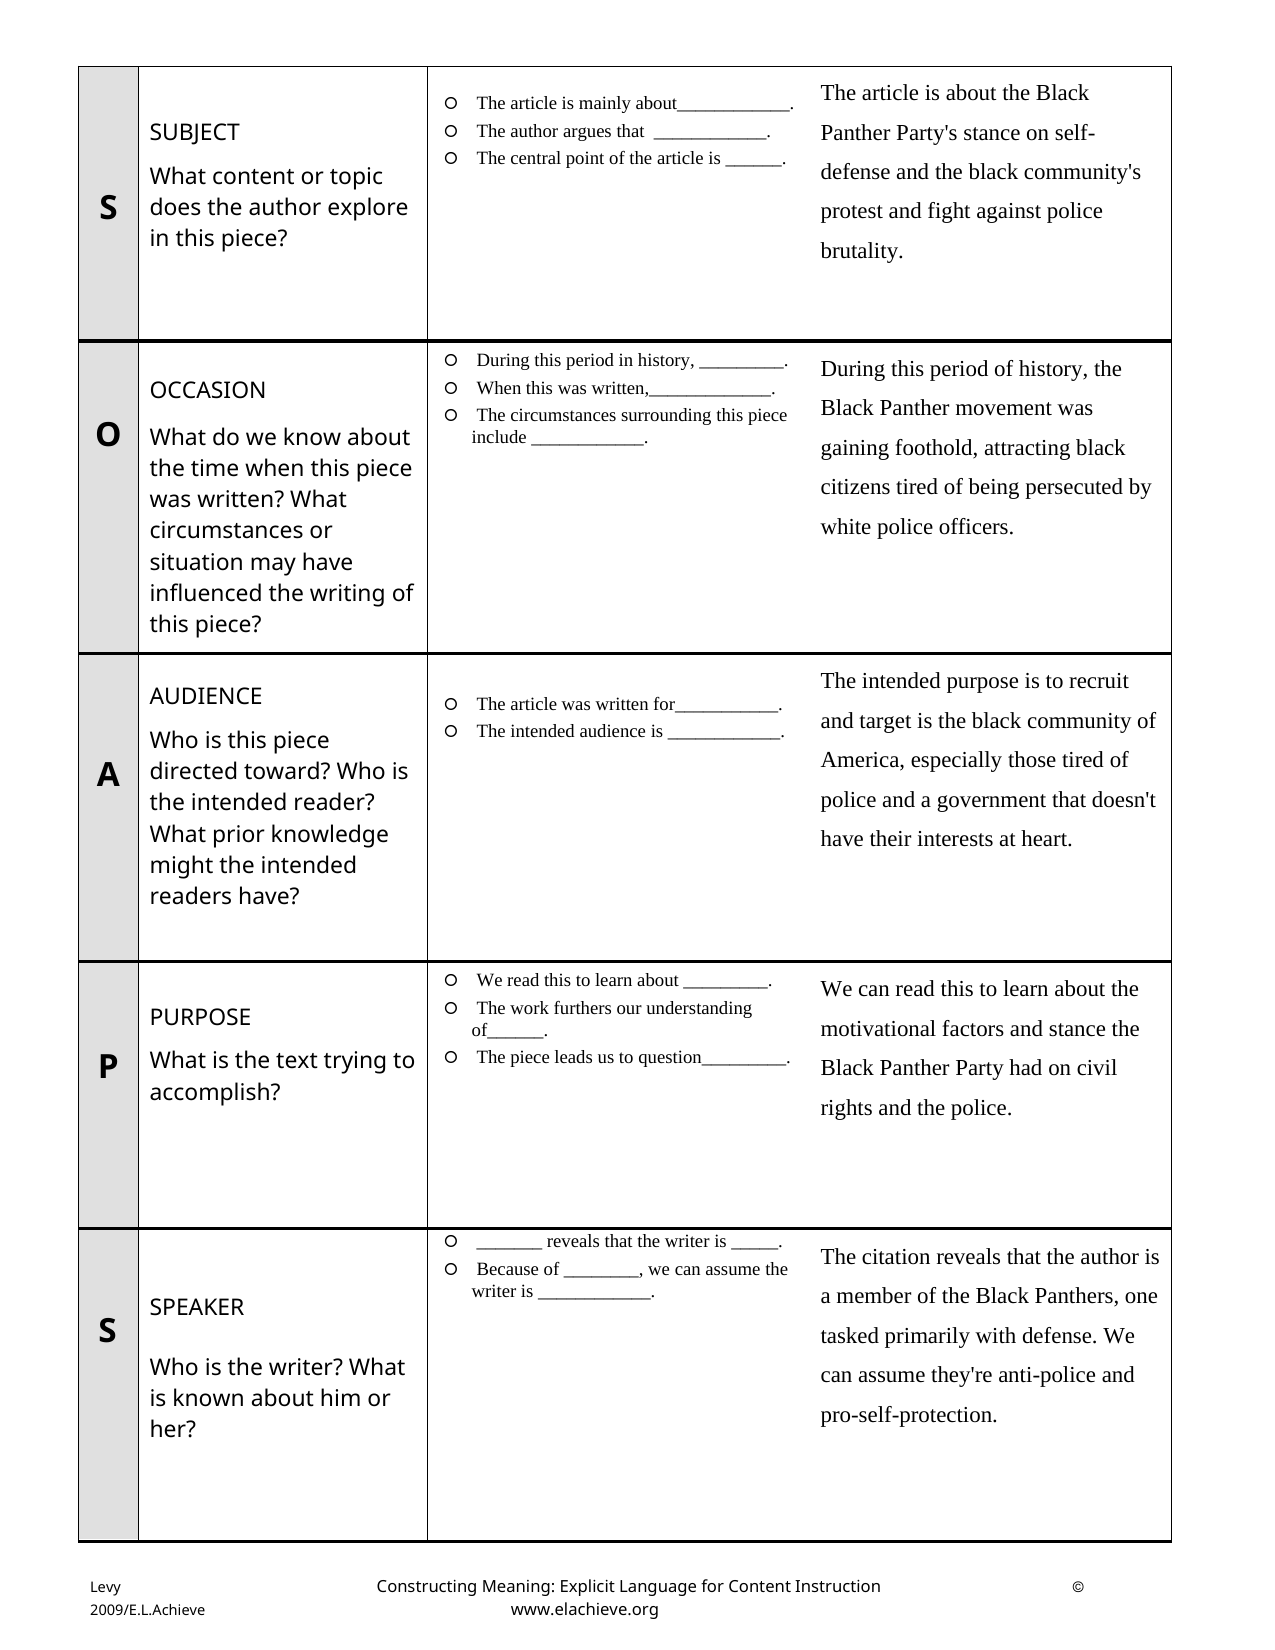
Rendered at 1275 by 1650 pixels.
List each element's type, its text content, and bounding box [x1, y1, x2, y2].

table_cell AUDIENCE Who is this piece directed toward? Who is the intended reader? What prior knowledge might the intended readers have? [139, 655, 427, 960]
table_header The article is about the Black Panther Party's stance on self-defense and the black community's protest and fight against police brutality. [809, 67, 1171, 339]
table_header SUBJECT What content or topic does the author explore in this piece? [139, 67, 427, 339]
table_cell The intended purpose is to recruit and target is the black community of America, especially those tired of police and a government that doesn't have their interests at heart. [809, 655, 1171, 960]
table_cell SPEAKER Who is the writer? What is known about him or her? [139, 1230, 427, 1539]
table_cell A [79, 655, 138, 960]
table_cell We read this to learn about _________. The work furthers our understanding of______. The piece leads us to question_________. [428, 963, 809, 1227]
table_cell We can read this to learn about the motivational factors and stance the Black Panther Party had on civil rights and the police. [809, 963, 1171, 1227]
table_cell PURPOSE What is the text trying to accomplish? [139, 963, 427, 1227]
table_header The article is mainly about____________. The author argues that ____________. The central point of the article is ______. [428, 67, 809, 339]
table_cell S [79, 1230, 138, 1539]
table_cell During this period of history, the Black Panther movement was gaining foothold, attracting black citizens tired of being persecuted by white police officers. [809, 343, 1171, 652]
table_cell The article was written for___________. The intended audience is ____________. [428, 655, 809, 960]
table_cell The citation reveals that the author is a member of the Black Panthers, one tasked primarily with defense. We can assume they're anti-police and pro-self-protection. [809, 1230, 1171, 1539]
table_cell P [79, 963, 138, 1227]
table_cell O [79, 343, 138, 652]
table_cell During this period in history, _________. When this was written,_____________. The circumstances surrounding this piece include ____________. [428, 343, 809, 652]
table_cell _______ reveals that the writer is _____. Because of ________, we can assume the writer is ____________. [428, 1230, 809, 1539]
table_header S [79, 67, 138, 339]
table_cell OCCASION What do we know about the time when this piece was written? What circumstances or situation may have influenced the writing of this piece? [139, 343, 427, 652]
